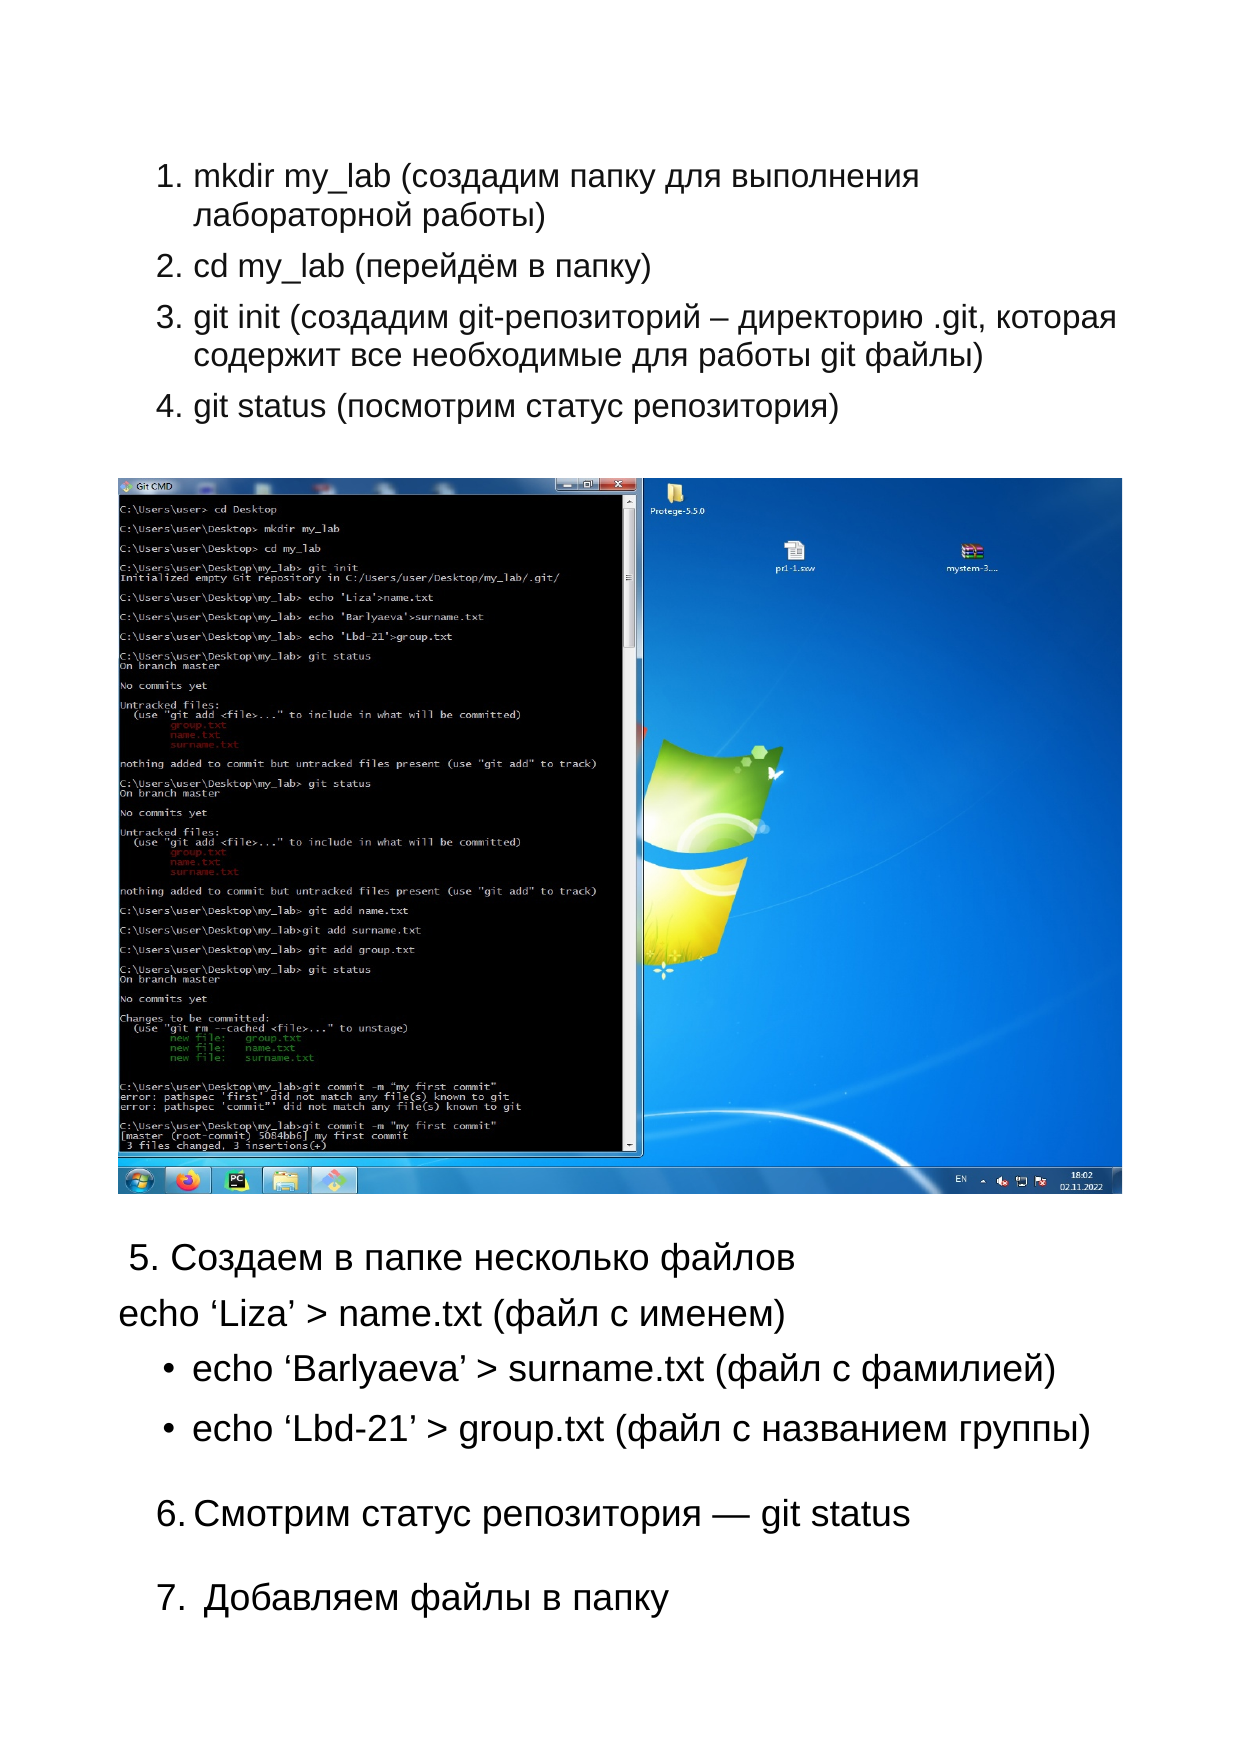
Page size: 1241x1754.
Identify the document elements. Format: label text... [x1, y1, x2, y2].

text echo ‘Liza’ > name.txt (файл с именем) [118, 1291, 1122, 1334]
list echo ‘Lbd-21’ > group.txt (файл с названием группы) [162, 1406, 1122, 1449]
list Добавляем файлы в папку [156, 1575, 1122, 1618]
picture [118, 478, 1123, 1194]
list mkdir my_lab (создадим папку для выполнения лабораторной работы) [156, 157, 1122, 233]
text 5. Создаем в папке несколько файлов [118, 1235, 1122, 1278]
list git init (создадим git-репозиторий – директорию .git, которая содержит все необходимые для работы git файлы) [156, 297, 1122, 374]
list git status (посмотрим статус репозитория) [156, 386, 1122, 425]
list echo ‘Barlyaeva’ > surname.txt (файл с фамилией) [162, 1347, 1122, 1390]
list cd my_lab (перейдём в папку) [156, 246, 1122, 284]
list Cмотрим статус репозитория — git status [156, 1491, 1122, 1534]
